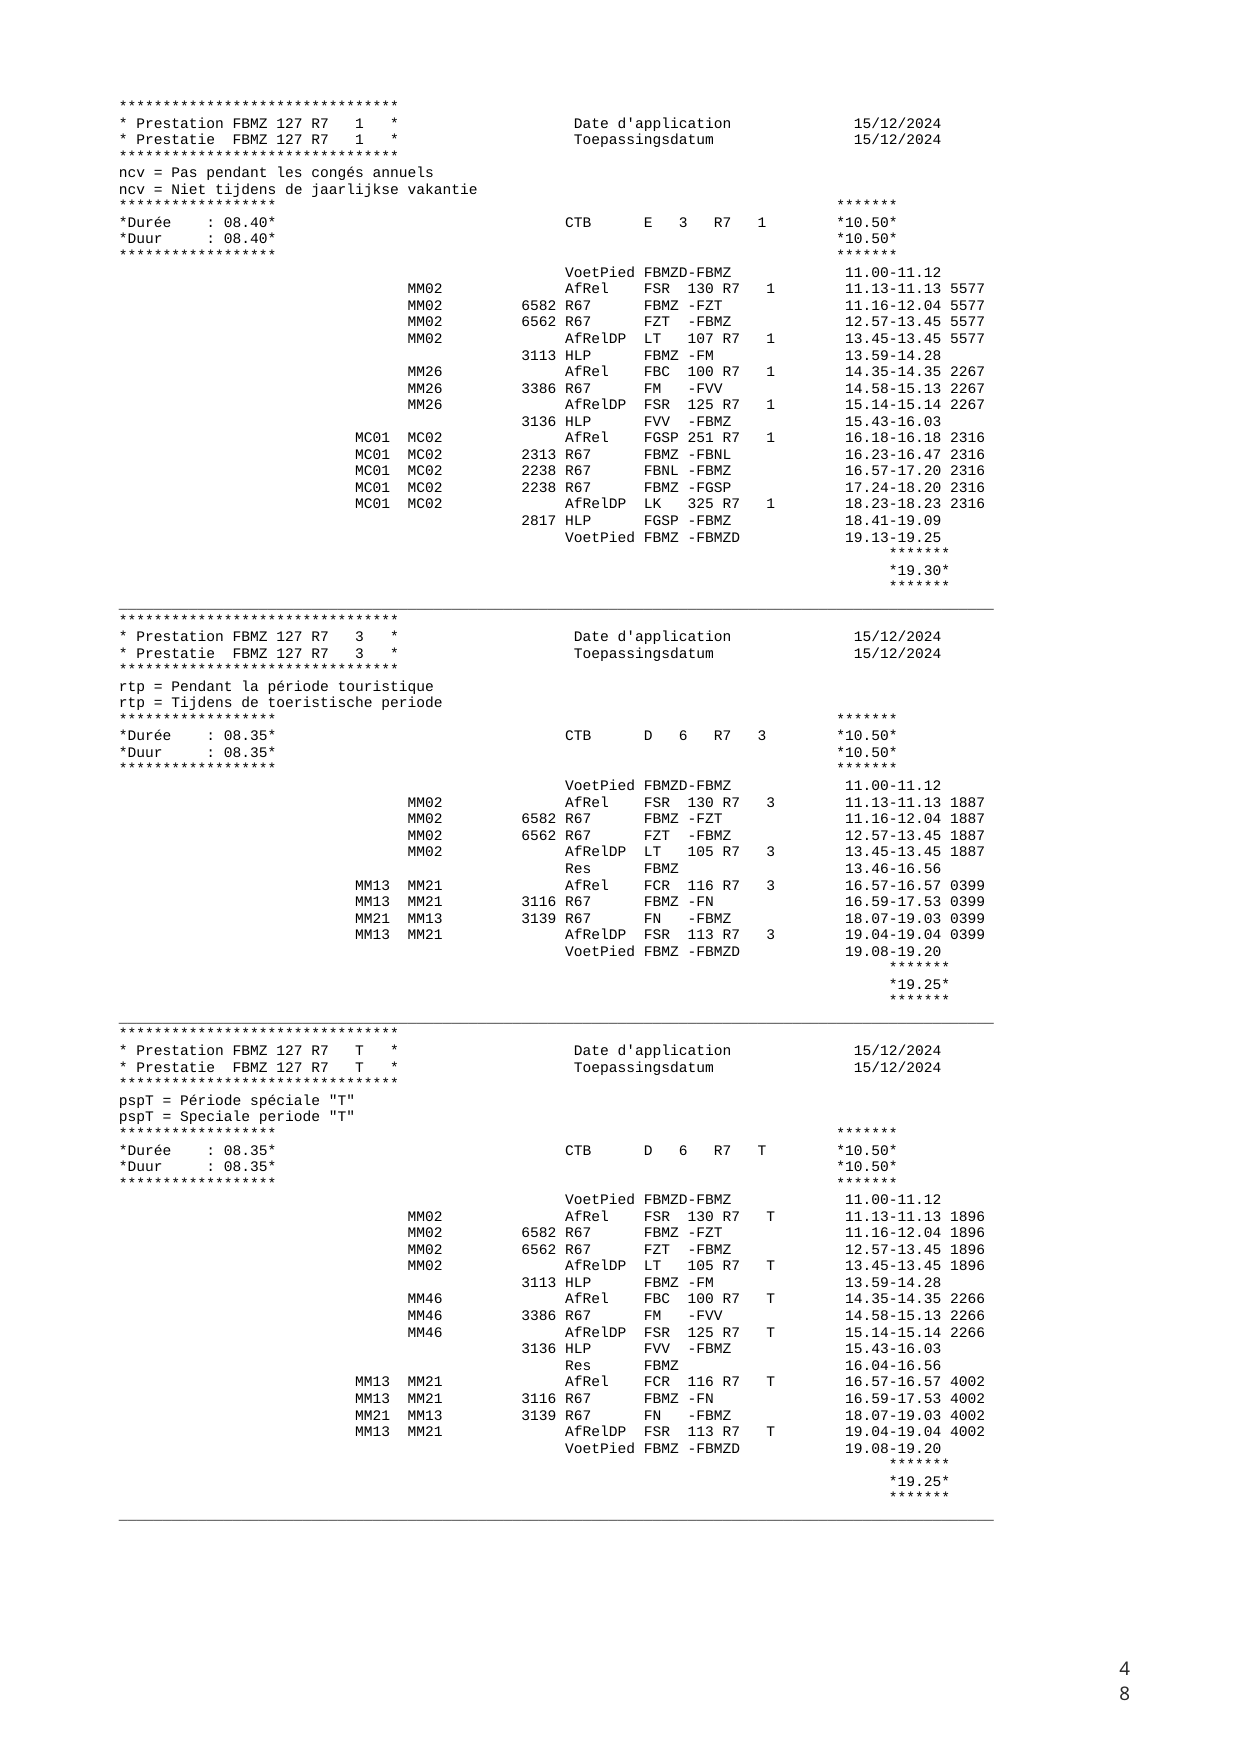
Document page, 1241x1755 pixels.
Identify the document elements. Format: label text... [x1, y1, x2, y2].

text ******************************** * Prestation FBMZ 127 R7 3 * Date d'application 15/12/2024 * Prestatie FBMZ 127 R7 3 * Toepassingsdatum 15/12/2024 ******************************** rtp = Pendant la période touristique rtp = Tijdens de toeristische periode ****************** ******* *Durée : 08.35* CTB D 6 R7 3 *10.50* *Duur : 08.35* *10.50* ****************** ******* VoetPied FBMZD-FBMZ 11.00-11.12 MM02 AfRel FSR 130 R7 3 11.13-11.13 1887 MM02 6582 R67 FBMZ -FZT 11.16-12.04 1887 MM02 6562 R67 FZT -FBMZ 12.57-13.45 1887 MM02 AfRelDP LT 105 R7 3 13.45-13.45 1887 Res FBMZ 13.46-16.56 MM13 MM21 AfRel FCR 116 R7 3 16.57-16.57 0399 MM13 MM21 3116 R67 FBMZ -FN 16.59-17.53 0399 MM21 MM13 3139 R67 FN -FBMZ 18.07-19.03 0399 MM13 MM21 AfRelDP FSR 113 R7 3 19.04-19.04 0399 VoetPied FBMZ -FBMZD 19.08-19.20 ******* *19.25* ******* ____________________________________________________________________________________________________ [119, 613, 1122, 1027]
text ******************************** * Prestation FBMZ 127 R7 T * Date d'application 15/12/2024 * Prestatie FBMZ 127 R7 T * Toepassingsdatum 15/12/2024 ******************************** pspT = Période spéciale "T" pspT = Speciale periode "T" ****************** ******* *Durée : 08.35* CTB D 6 R7 T *10.50* *Duur : 08.35* *10.50* ****************** ******* VoetPied FBMZD-FBMZ 11.00-11.12 MM02 AfRel FSR 130 R7 T 11.13-11.13 1896 MM02 6582 R67 FBMZ -FZT 11.16-12.04 1896 MM02 6562 R67 FZT -FBMZ 12.57-13.45 1896 MM02 AfRelDP LT 105 R7 T 13.45-13.45 1896 3113 HLP FBMZ -FM 13.59-14.28 MM46 AfRel FBC 100 R7 T 14.35-14.35 2266 MM46 3386 R67 FM -FVV 14.58-15.13 2266 MM46 AfRelDP FSR 125 R7 T 15.14-15.14 2266 3136 HLP FVV -FBMZ 15.43-16.03 Res FBMZ 16.04-16.56 MM13 MM21 AfRel FCR 116 R7 T 16.57-16.57 4002 MM13 MM21 3116 R67 FBMZ -FN 16.59-17.53 4002 MM21 MM13 3139 R67 FN -FBMZ 18.07-19.03 4002 MM13 MM21 AfRelDP FSR 113 R7 T 19.04-19.04 4002 VoetPied FBMZ -FBMZD 19.08-19.20 ******* *19.25* ******* ____________________________________________________________________________________________________ [119, 1027, 1122, 1524]
text ******************************** * Prestation FBMZ 127 R7 1 * Date d'application 15/12/2024 * Prestatie FBMZ 127 R7 1 * Toepassingsdatum 15/12/2024 ******************************** ncv = Pas pendant les congés annuels ncv = Niet tijdens de jaarlijkse vakantie ****************** ******* *Durée : 08.40* CTB E 3 R7 1 *10.50* *Duur : 08.40* *10.50* ****************** ******* VoetPied FBMZD-FBMZ 11.00-11.12 MM02 AfRel FSR 130 R7 1 11.13-11.13 5577 MM02 6582 R67 FBMZ -FZT 11.16-12.04 5577 MM02 6562 R67 FZT -FBMZ 12.57-13.45 5577 MM02 AfRelDP LT 107 R7 1 13.45-13.45 5577 3113 HLP FBMZ -FM 13.59-14.28 MM26 AfRel FBC 100 R7 1 14.35-14.35 2267 MM26 3386 R67 FM -FVV 14.58-15.13 2267 MM26 AfRelDP FSR 125 R7 1 15.14-15.14 2267 3136 HLP FVV -FBMZ 15.43-16.03 MC01 MC02 AfRel FGSP 251 R7 1 16.18-16.18 2316 MC01 MC02 2313 R67 FBMZ -FBNL 16.23-16.47 2316 MC01 MC02 2238 R67 FBNL -FBMZ 16.57-17.20 2316 MC01 MC02 2238 R67 FBMZ -FGSP 17.24-18.20 2316 MC01 MC02 AfRelDP LK 325 R7 1 18.23-18.23 2316 2817 HLP FGSP -FBMZ 18.41-19.09 VoetPied FBMZ -FBMZD 19.13-19.25 ******* *19.30* ******* ____________________________________________________________________________________________________ [119, 99, 1122, 613]
